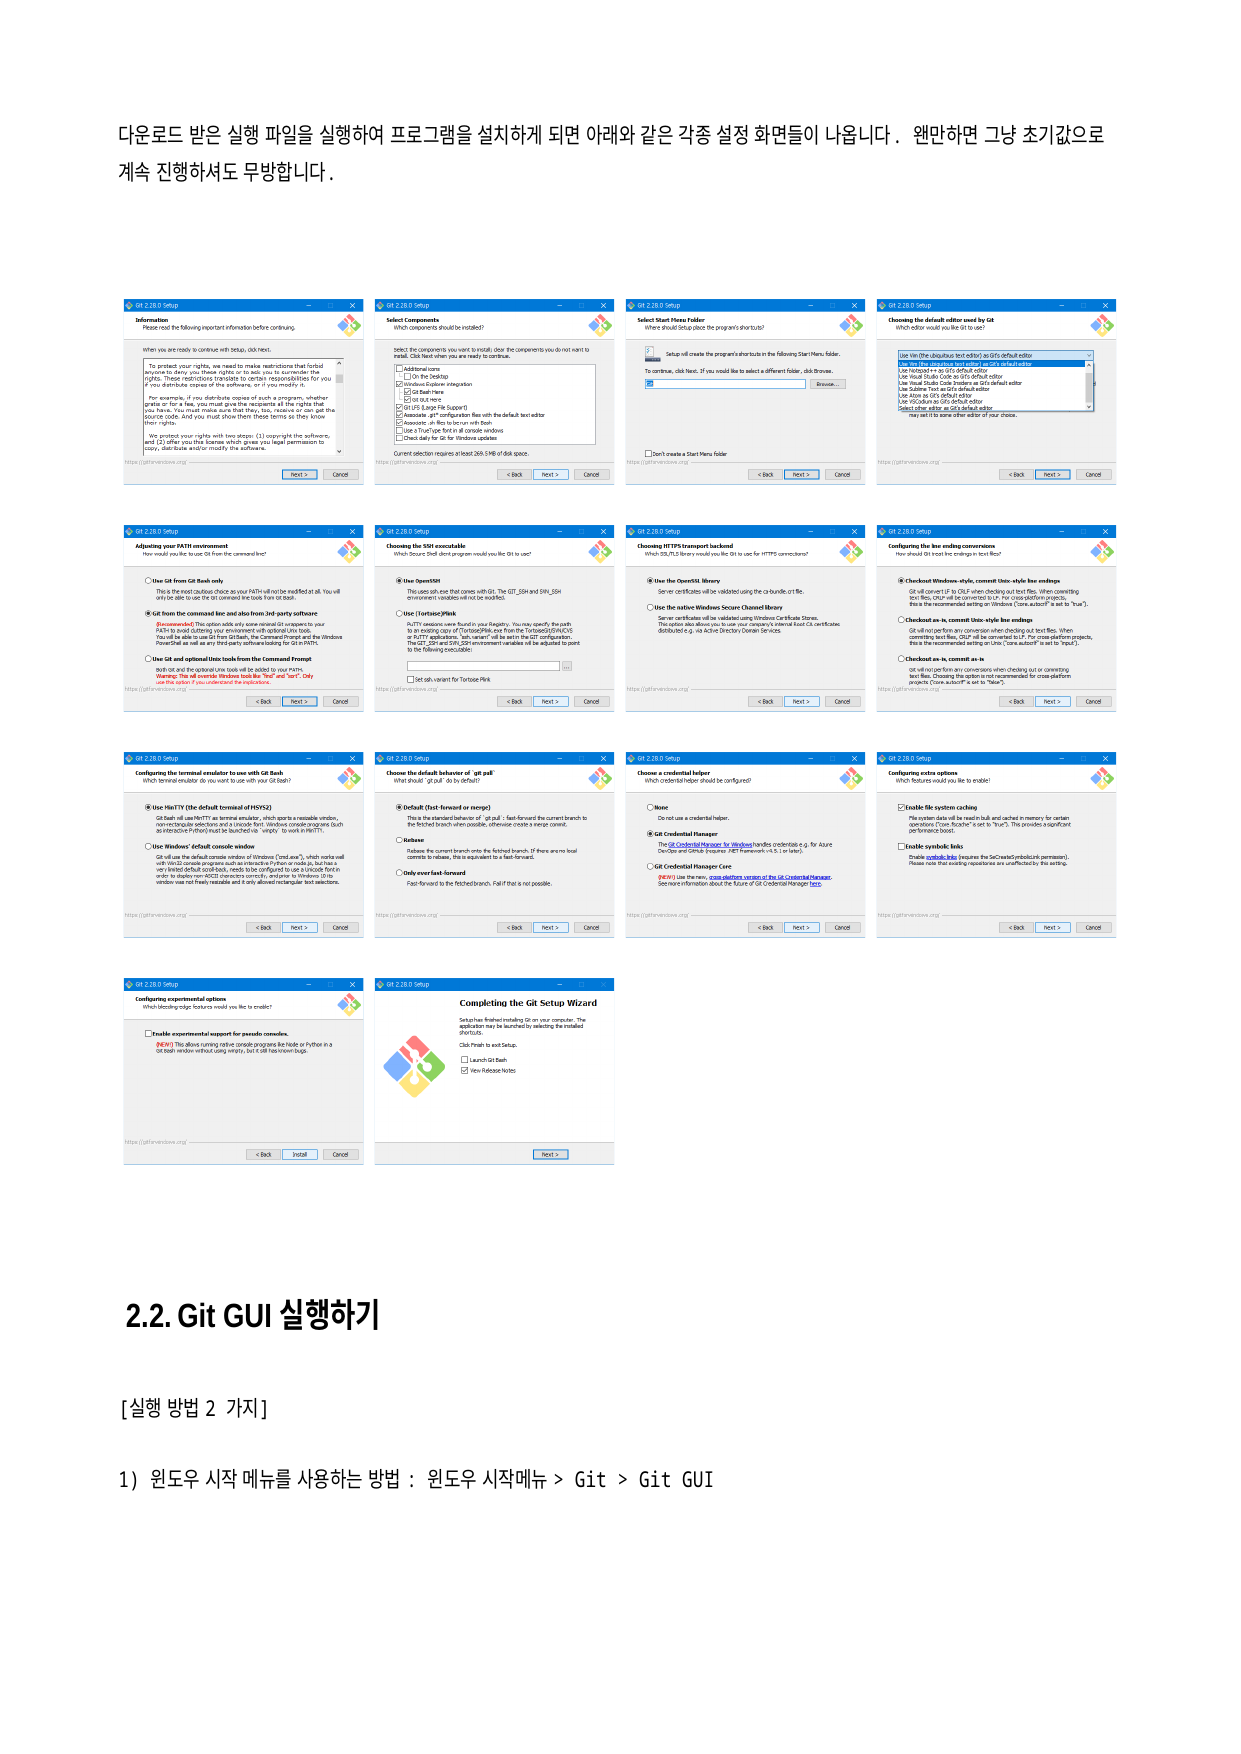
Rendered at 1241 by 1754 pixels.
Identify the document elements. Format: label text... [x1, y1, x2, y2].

picture [374, 525, 615, 712]
picture [123, 299, 364, 485]
picture [876, 525, 1117, 712]
table_cell [369, 520, 620, 746]
table_cell [118, 973, 369, 1199]
table_cell [118, 520, 369, 746]
table_cell [871, 973, 1122, 1199]
picture [625, 752, 866, 938]
table_header [620, 294, 871, 520]
table_cell [871, 746, 1122, 973]
table_cell [369, 746, 620, 973]
table_header [118, 294, 369, 520]
picture [625, 525, 866, 712]
picture [876, 752, 1117, 938]
picture [123, 525, 364, 712]
picture [876, 299, 1117, 485]
picture [123, 752, 364, 938]
table_cell [118, 746, 369, 973]
table_cell [620, 746, 871, 973]
table_cell [620, 520, 871, 746]
subtitle Git GUI 실행하기 [118, 1288, 1122, 1337]
picture [625, 299, 866, 485]
table_cell [871, 520, 1122, 746]
table_cell [369, 973, 620, 1199]
picture [374, 752, 615, 938]
picture [374, 299, 615, 485]
text [실행 방법 2 가지] [118, 1391, 1122, 1423]
picture [123, 978, 364, 1165]
table_header [369, 294, 620, 520]
table_header [871, 294, 1122, 520]
text 다운로드 받은 실행 파일을 실행하여 프로그램을 설치하게 되면 아래와 같은 각종 설정 화면들이 나옵니다. 왠만하면 그냥 초기값으로 계속 진행하셔도 무방합니다. [118, 118, 1122, 186]
picture [374, 978, 615, 1165]
table_cell [620, 973, 871, 1199]
text 1) 윈도우 시작 메뉴를 사용하는 방법 : 윈도우 시작메뉴 > Git > Git GUI [118, 1462, 1122, 1493]
